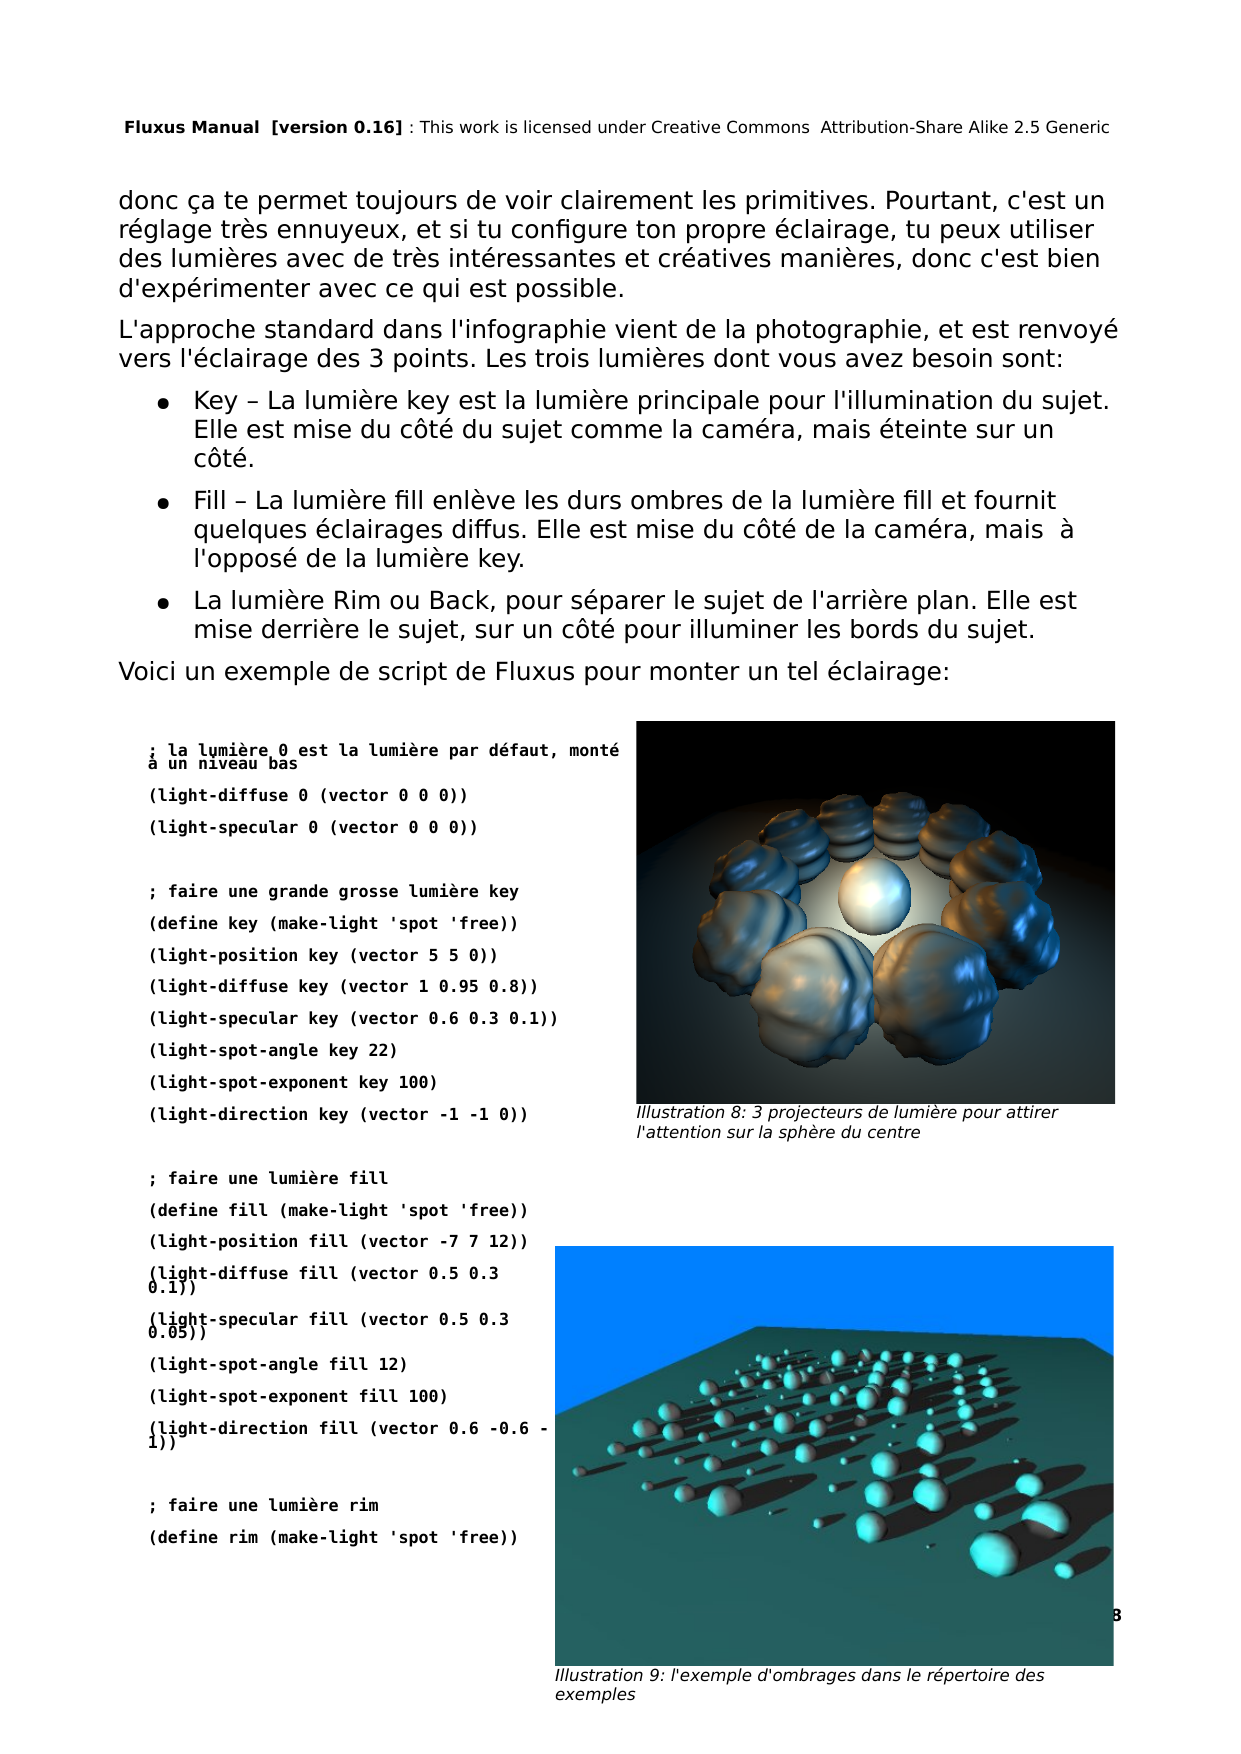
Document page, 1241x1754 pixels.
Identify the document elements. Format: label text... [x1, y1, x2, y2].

text ; la lumière 0 est la lumière par défaut, monté à un niveau bas [148, 741, 636, 773]
text (light-diffuse key (vector 1 0.95 0.8)) [148, 977, 636, 997]
text L'approche standard dans l'infographie vient de la photographie, et est renvoyé vers l'éclairage des 3 points. Les trois lumières dont vous avez besoin sont: [118, 316, 1122, 374]
picture [636, 721, 1116, 1104]
text (light-diffuse fill (vector 0.5 0.3 0.1)) [148, 1264, 555, 1297]
text (light-direction fill (vector 0.6 -0.6 -1)) [148, 1419, 555, 1452]
text (light-spot-angle key 22) [148, 1041, 636, 1060]
text (define fill (make-light 'spot 'free)) [148, 1200, 1122, 1220]
text Illustration 9: l'exemple d'ombrages dans le répertoire des exemples [555, 1666, 1113, 1704]
list La lumière Rim ou Back, pour séparer le sujet de l'arrière plan. Elle est mise derrière le sujet, sur un côté pour illuminer les bords du sujet. [156, 586, 1122, 645]
text (light-position fill (vector -7 7 12)) [148, 1232, 1122, 1252]
text (light-spot-angle fill 12) [148, 1355, 555, 1374]
text (light-specular 0 (vector 0 0 0)) [148, 818, 636, 837]
picture [555, 1246, 1114, 1666]
text (light-specular key (vector 0.6 0.3 0.1)) [148, 1009, 636, 1028]
text ; faire une grande grosse lumière key [148, 882, 636, 901]
list Fill – La lumière fill enlève les durs ombres de la lumière fill et fournit quelques éclairages diffus. Elle est mise du côté de la caméra, mais à l'opposé de la lumière key. [156, 486, 1122, 574]
text (light-spot-exponent key 100) [148, 1073, 636, 1092]
text (light-diffuse 0 (vector 0 0 0)) [148, 786, 636, 805]
text (define key (make-light 'spot 'free)) [148, 913, 636, 933]
text Voici un exemple de script de Fluxus pour monter un tel éclairage: [118, 657, 1122, 686]
text [636, 709, 1115, 721]
list Key – La lumière key est la lumière principale pour l'illumination du sujet. Elle est mise du côté du sujet comme la caméra, mais éteinte sur un côté. [156, 386, 1122, 474]
text Illustration 8: 3 projecteurs de lumière pour attirer l'attention sur la sphère du centre [636, 1104, 1115, 1142]
text (light-spot-exponent fill 100) [148, 1387, 555, 1406]
text (define rim (make-light 'spot 'free)) [148, 1528, 555, 1548]
text donc ça te permet toujours de voir clairement les primitives. Pourtant, c'est un réglage très ennuyeux, et si tu configure ton propre éclairage, tu peux utiliser des lumières avec de très intéressantes et créatives manières, donc c'est bien d'expérimenter avec ce qui est possible. [118, 186, 1122, 303]
text (light-position key (vector 5 5 0)) [148, 945, 636, 965]
text (light-direction key (vector -1 -1 0)) [148, 1105, 636, 1124]
text ; faire une lumière fill [148, 1168, 1122, 1188]
text ; faire une lumière rim [148, 1496, 555, 1516]
text (light-specular fill (vector 0.5 0.3 0.05)) [148, 1310, 555, 1343]
